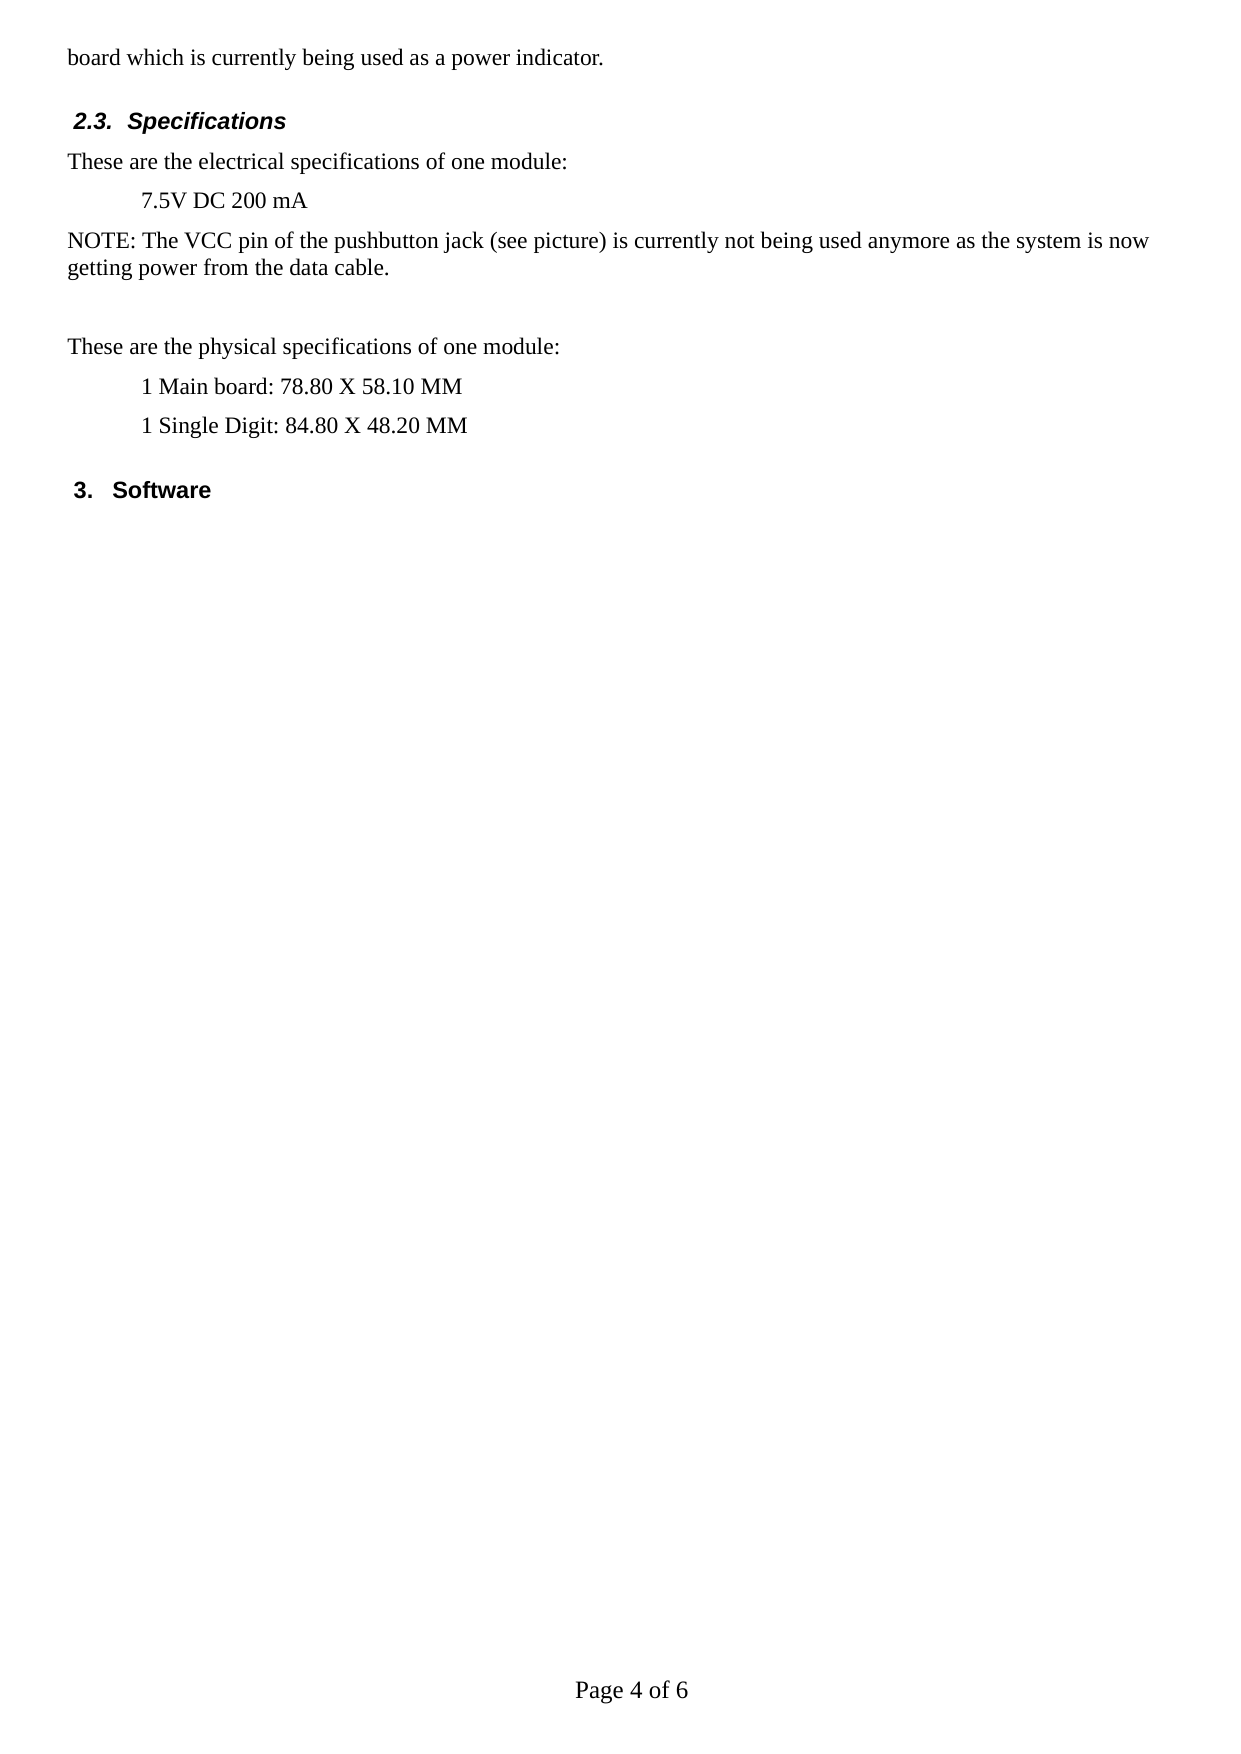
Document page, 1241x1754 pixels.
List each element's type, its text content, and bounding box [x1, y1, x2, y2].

subtitle Software [67, 476, 1196, 503]
text board which is currently being used as a power indicator. [67, 43, 1196, 70]
text 7.5V DC 200 mA [67, 187, 1196, 214]
text These are the electrical specifications of one module: [67, 147, 1196, 174]
text These are the physical specifications of one module: [67, 333, 1196, 360]
text 1 Main board: 78.80 X 58.10 MM [67, 372, 1196, 399]
text NOTE: The VCC pin of the pushbutton jack (see picture) is currently not being used anymore as the system is now getting power from the data cable. [67, 226, 1196, 281]
subtitle Specifications [67, 108, 1196, 135]
text 1 Single Digit: 84.80 X 48.20 MM [67, 412, 1196, 439]
